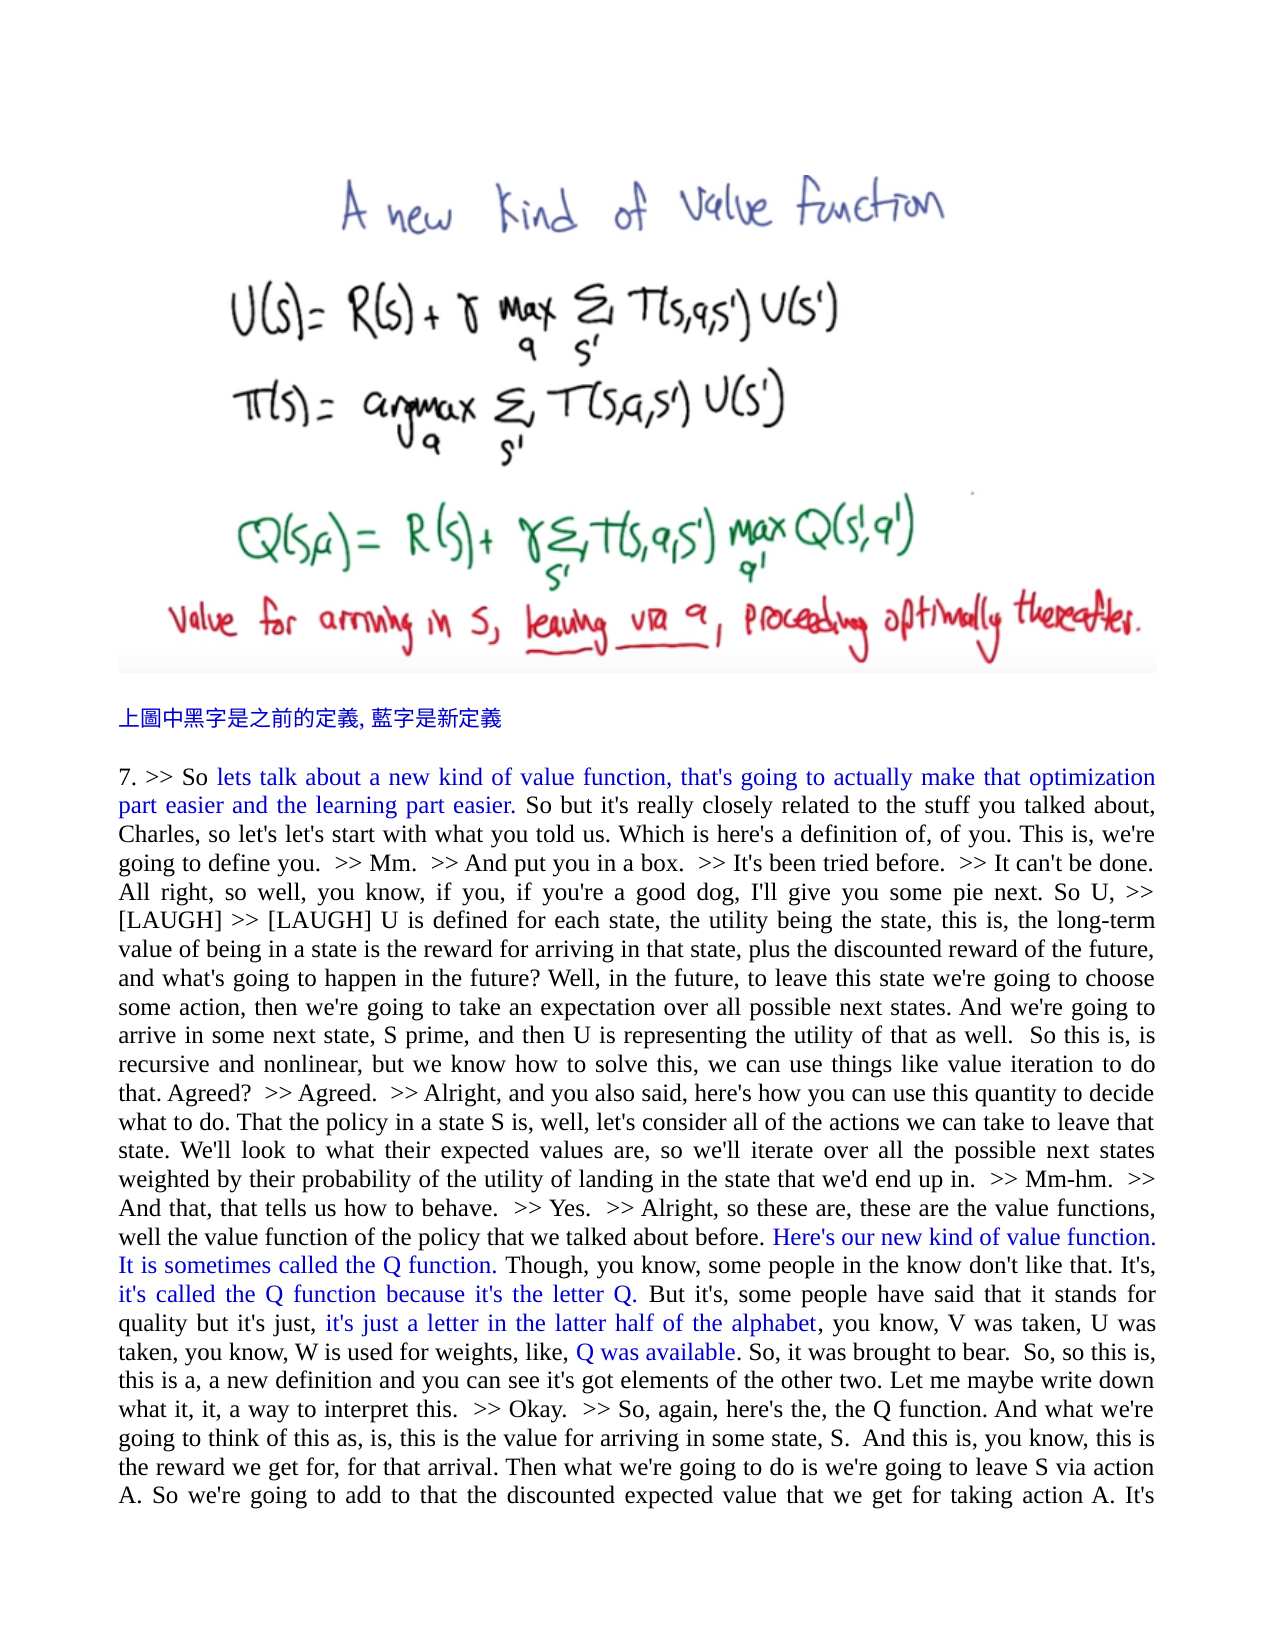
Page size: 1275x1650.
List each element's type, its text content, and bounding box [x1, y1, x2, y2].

text 上圖中黑字是之前的定義, 藍字是新定義 [118, 701, 1157, 733]
text 7. >> So lets talk about a new kind of value function, that's going to actually make that optimization part easier and the learning part easier. So but it's really closely related to the stuff you talked about, Charles, so let's let's start with what you told us. Which is here's a definition of, of you. This is, we're going to define you. >> Mm. >> And put you in a box. >> It's been tried before. >> It can't be done. All right, so well, you know, if you, if you're a good dog, I'll give you some pie next. So U, >> [LAUGH] >> [LAUGH] U is defined for each state, the utility being the state, this is, the long-term value of being in a state is the reward for arriving in that state, plus the discounted reward of the future, and what's going to happen in the future? Well, in the future, to leave this state we're going to choose some action, then we're going to take an expectation over all possible next states. And we're going to arrive in some next state, S prime, and then U is representing the utility of that as well. So this is, is recursive and nonlinear, but we know how to solve this, we can use things like value iteration to do that. Agreed? >> Agreed. >> Alright, and you also said, here's how you can use this quantity to decide what to do. That the policy in a state S is, well, let's consider all of the actions we can take to leave that state. We'll look to what their expected values are, so we'll iterate over all the possible next states weighted by their probability of the utility of landing in the state that we'd end up in. >> Mm-hm. >> And that, that tells us how to behave. >> Yes. >> Alright, so these are, these are the value functions, well the value function of the policy that we talked about before. Here's our new kind of value function. It is sometimes called the Q function. Though, you know, some people in the know don't like that. It's, it's called the Q function because it's the letter Q. But it's, some people have said that it stands for quality but it's just, it's just a letter in the latter half of the alphabet, you know, V was taken, U was taken, you know, W is used for weights, like, Q was available. So, it was brought to bear. So, so this is, this is a, a new definition and you can see it's got elements of the other two. Let me maybe write down what it, it, a way to interpret this. >> Okay. >> So, again, here's the, the Q function. And what we're going to think of this as, is, this is the value for arriving in some state, S. And this is, you know, this is the reward we get for, for that arrival. Then what we're going to do is we're going to leave S via action A. So we're going to add to that the discounted expected value that we get for taking action A. It's [118, 762, 1157, 1509]
picture [118, 175, 1157, 673]
